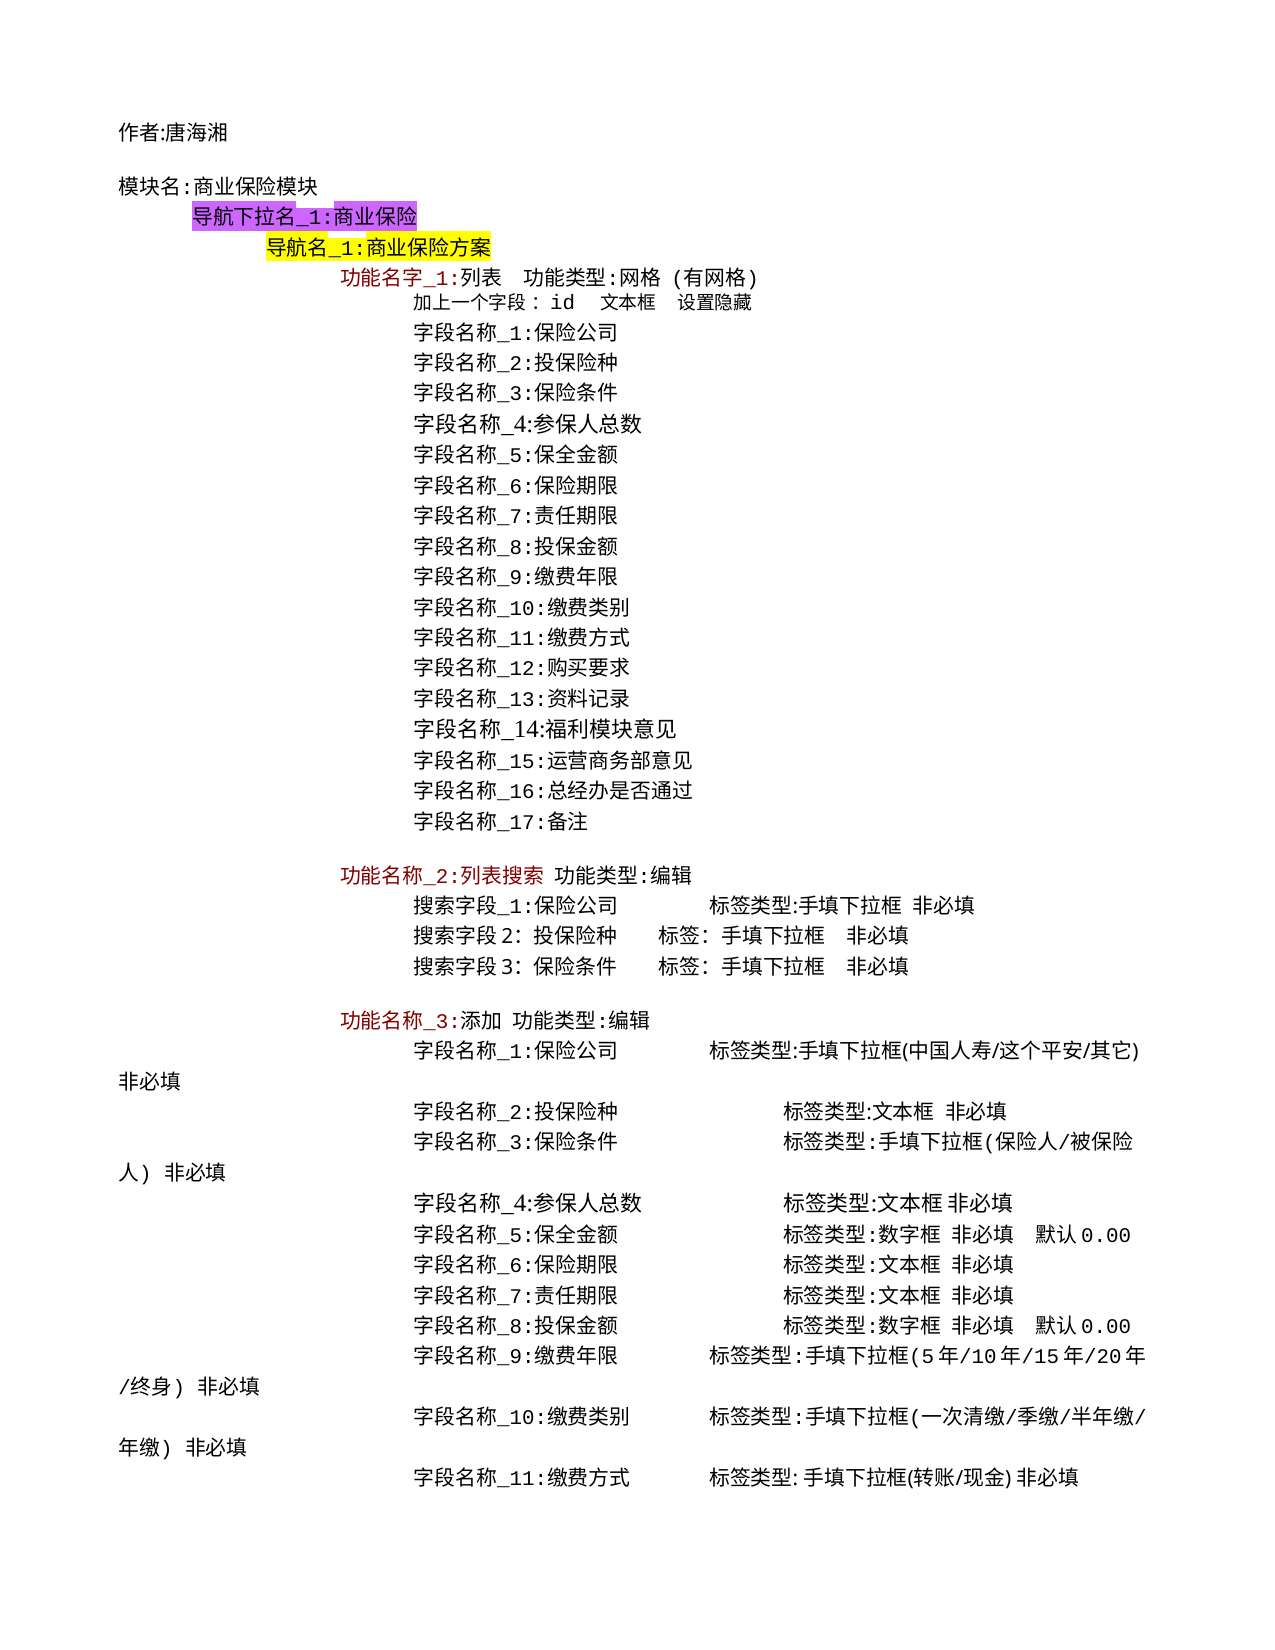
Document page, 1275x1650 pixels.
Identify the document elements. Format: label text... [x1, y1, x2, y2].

text 字段名称_12:购买要求 [118, 652, 1157, 682]
text 字段名称_1:保险公司 标签类型:手填下拉框(中国人寿/这个平安/其它) 非必填 [118, 1034, 1157, 1095]
text 搜索字段_1:保险公司 标签类型:手填下拉框 非必填 [118, 889, 1157, 920]
text 功能名称_2:列表搜索 功能类型:编辑 [118, 859, 1157, 889]
text 字段名称_8:投保金额 标签类型:数字框 非必填 默认0.00 [118, 1309, 1157, 1340]
text 字段名称_3:保险条件 [118, 377, 1157, 407]
text 字段名称_11:缴费方式 [118, 621, 1157, 652]
text 搜索字段2：投保险种 标签：手填下拉框 非必填 [118, 920, 1157, 950]
text 字段名称_7:责任期限 [118, 499, 1157, 530]
text 字段名称_6:保险期限 标签类型:文本框 非必填 [118, 1248, 1157, 1279]
text 导航下拉名_1:商业保险 [118, 201, 1157, 231]
text 字段名称_10:缴费类别 标签类型:手填下拉框(一次清缴/季缴/半年缴/年缴) 非必填 [118, 1401, 1157, 1461]
text 字段名称_4:参保人总数 [118, 407, 1157, 439]
text 字段名称_5:保全金额 [118, 439, 1157, 469]
text 字段名称_7:责任期限 标签类型:文本框 非必填 [118, 1279, 1157, 1309]
text 搜索字段3：保险条件 标签：手填下拉框 非必填 [118, 950, 1157, 980]
text 功能名字_1:列表 功能类型:网格 (有网格) [118, 261, 1157, 292]
text 字段名称_6:保险期限 [118, 469, 1157, 499]
text 字段名称_10:缴费类别 [118, 591, 1157, 621]
text 字段名称_8:投保金额 [118, 530, 1157, 560]
text 字段名称_17:备注 [118, 805, 1157, 835]
text 字段名称_15:运营商务部意见 [118, 744, 1157, 774]
text 字段名称_1:保险公司 [118, 316, 1157, 346]
text 字段名称_5:保全金额 标签类型:数字框 非必填 默认0.00 [118, 1218, 1157, 1248]
text 字段名称_2:投保险种 标签类型:文本框 非必填 [118, 1095, 1157, 1126]
text 字段名称_2:投保险种 [118, 346, 1157, 377]
text 字段名称_16:总经办是否通过 [118, 774, 1157, 805]
text 导航名_1:商业保险方案 [118, 231, 1157, 261]
text 字段名称_11:缴费方式 标签类型: 手填下拉框(转账/现金) 非必填 [118, 1461, 1157, 1492]
text 作者:唐海湘 [118, 118, 1157, 147]
text 字段名称_14:福利模块意见 [118, 712, 1157, 744]
text 字段名称_9:缴费年限 [118, 560, 1157, 591]
text 功能名称_3:添加 功能类型:编辑 [118, 1004, 1157, 1034]
text 字段名称_13:资料记录 [118, 682, 1157, 712]
text 字段名称_9:缴费年限 标签类型:手填下拉框(5年/10年/15年/20年/终身) 非必填 [118, 1340, 1157, 1401]
text 加上一个字段 ：id 文本框 设置隐藏 [118, 292, 1157, 316]
text 字段名称_3:保险条件 标签类型:手填下拉框(保险人/被保险人) 非必填 [118, 1126, 1157, 1186]
text 模块名:商业保险模块 [118, 170, 1157, 201]
text 字段名称_4:参保人总数 标签类型:文本框 非必填 [118, 1186, 1157, 1218]
